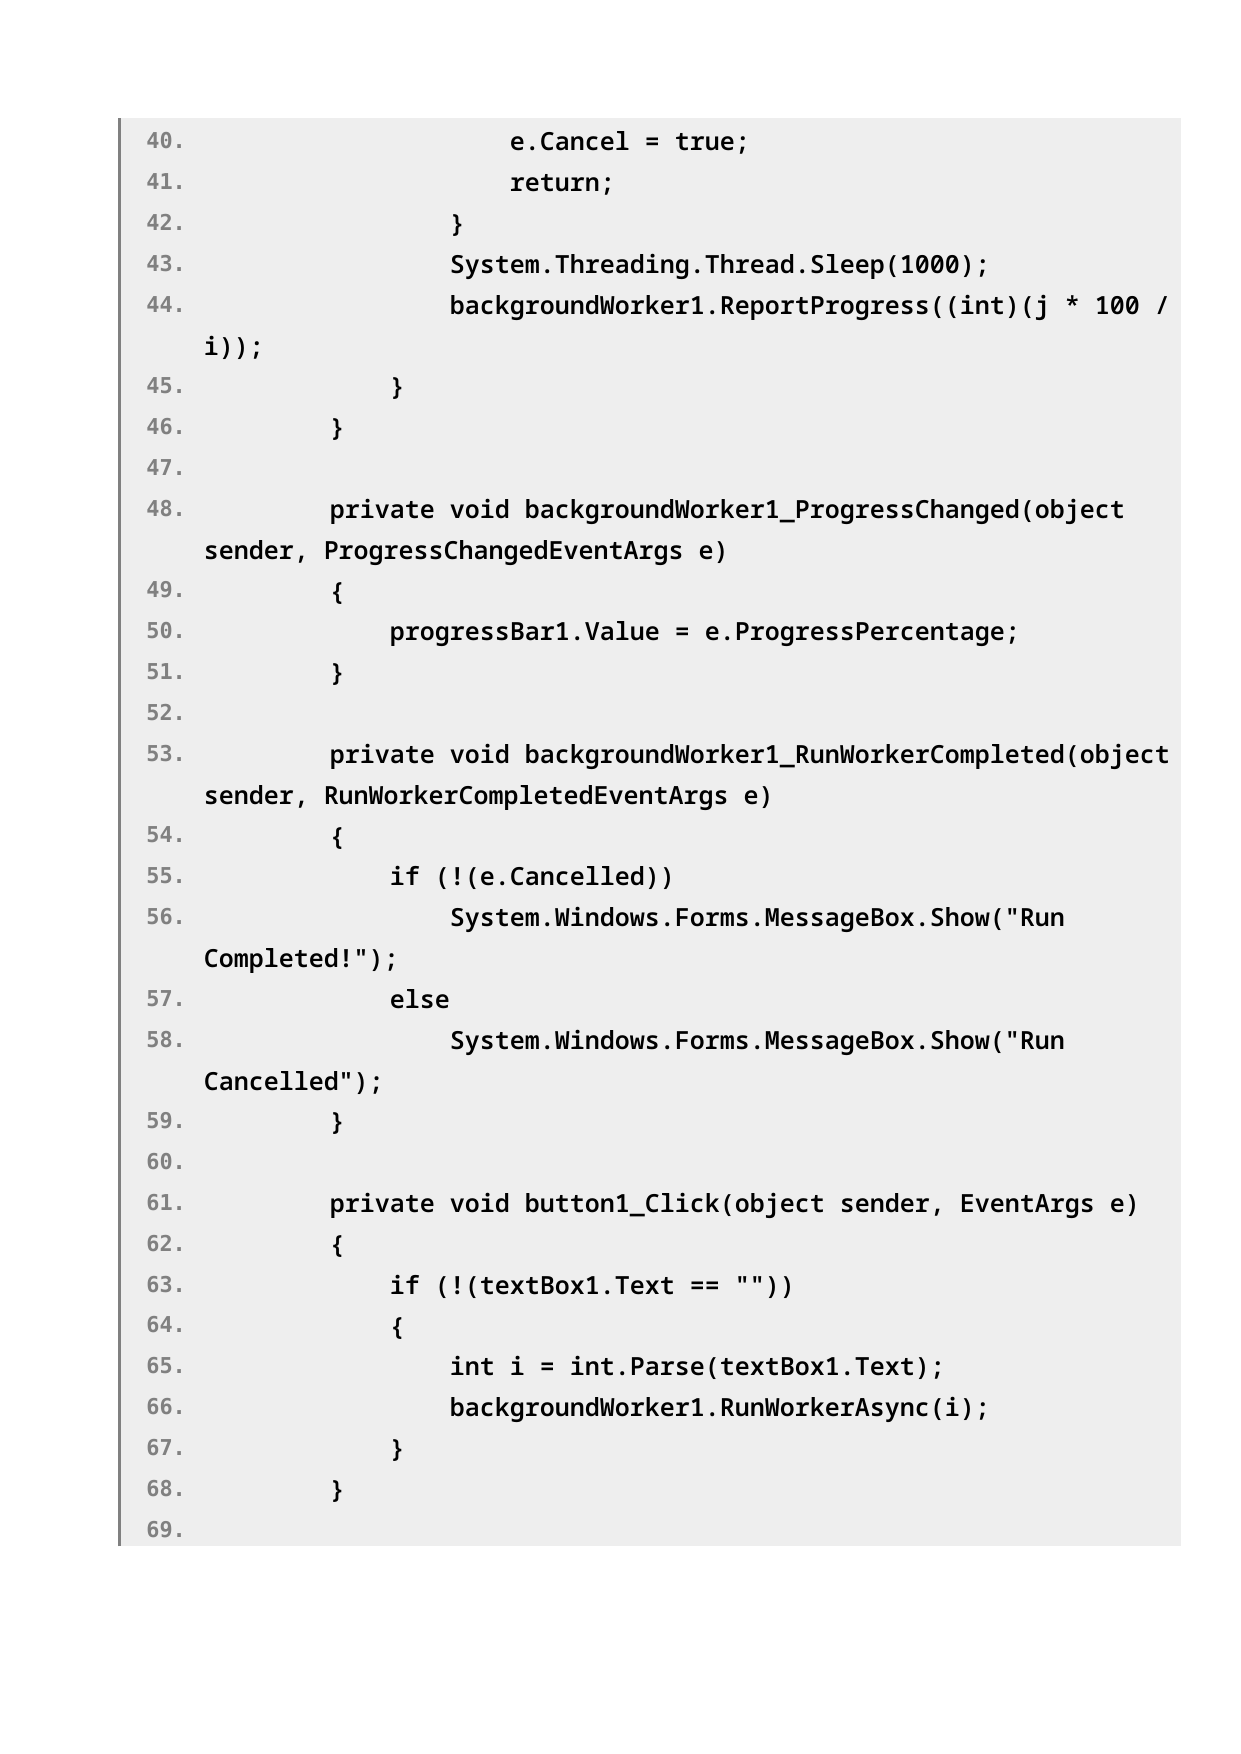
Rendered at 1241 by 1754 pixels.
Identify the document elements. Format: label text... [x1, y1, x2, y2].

list backgroundWorker1.ReportProgress((int)(j * 100 / i)); [121, 281, 1181, 362]
list if (!(e.Cancelled)) [121, 853, 1181, 893]
list int i = int.Parse(textBox1.Text); [121, 1343, 1181, 1383]
list { [121, 1302, 1181, 1342]
list else [121, 976, 1181, 1016]
list } [121, 649, 1181, 689]
list } [121, 1466, 1181, 1506]
list { [121, 1221, 1181, 1261]
list } [121, 363, 1181, 403]
list System.Windows.Forms.MessageBox.Show("Run Cancelled"); [121, 1016, 1181, 1097]
list } [121, 1098, 1181, 1138]
list { [121, 567, 1181, 607]
list if (!(textBox1.Text == "")) [121, 1261, 1181, 1301]
list private void backgroundWorker1_ProgressChanged(object sender, ProgressChangedEventArgs e) [121, 486, 1181, 566]
list private void backgroundWorker1_RunWorkerCompleted(object sender, RunWorkerCompletedEventArgs e) [121, 731, 1181, 811]
list { [121, 812, 1181, 852]
list e.Cancel = true; [121, 118, 1181, 158]
list private void button1_Click(object sender, EventArgs e) [121, 1180, 1181, 1220]
list } [121, 404, 1181, 444]
list return; [121, 159, 1181, 199]
list } [121, 200, 1181, 240]
list System.Windows.Forms.MessageBox.Show("Run Completed!"); [121, 894, 1181, 975]
list } [121, 1425, 1181, 1465]
list backgroundWorker1.RunWorkerAsync(i); [121, 1384, 1181, 1424]
list progressBar1.Value = e.ProgressPercentage; [121, 608, 1181, 648]
list System.Threading.Thread.Sleep(1000); [121, 241, 1181, 281]
